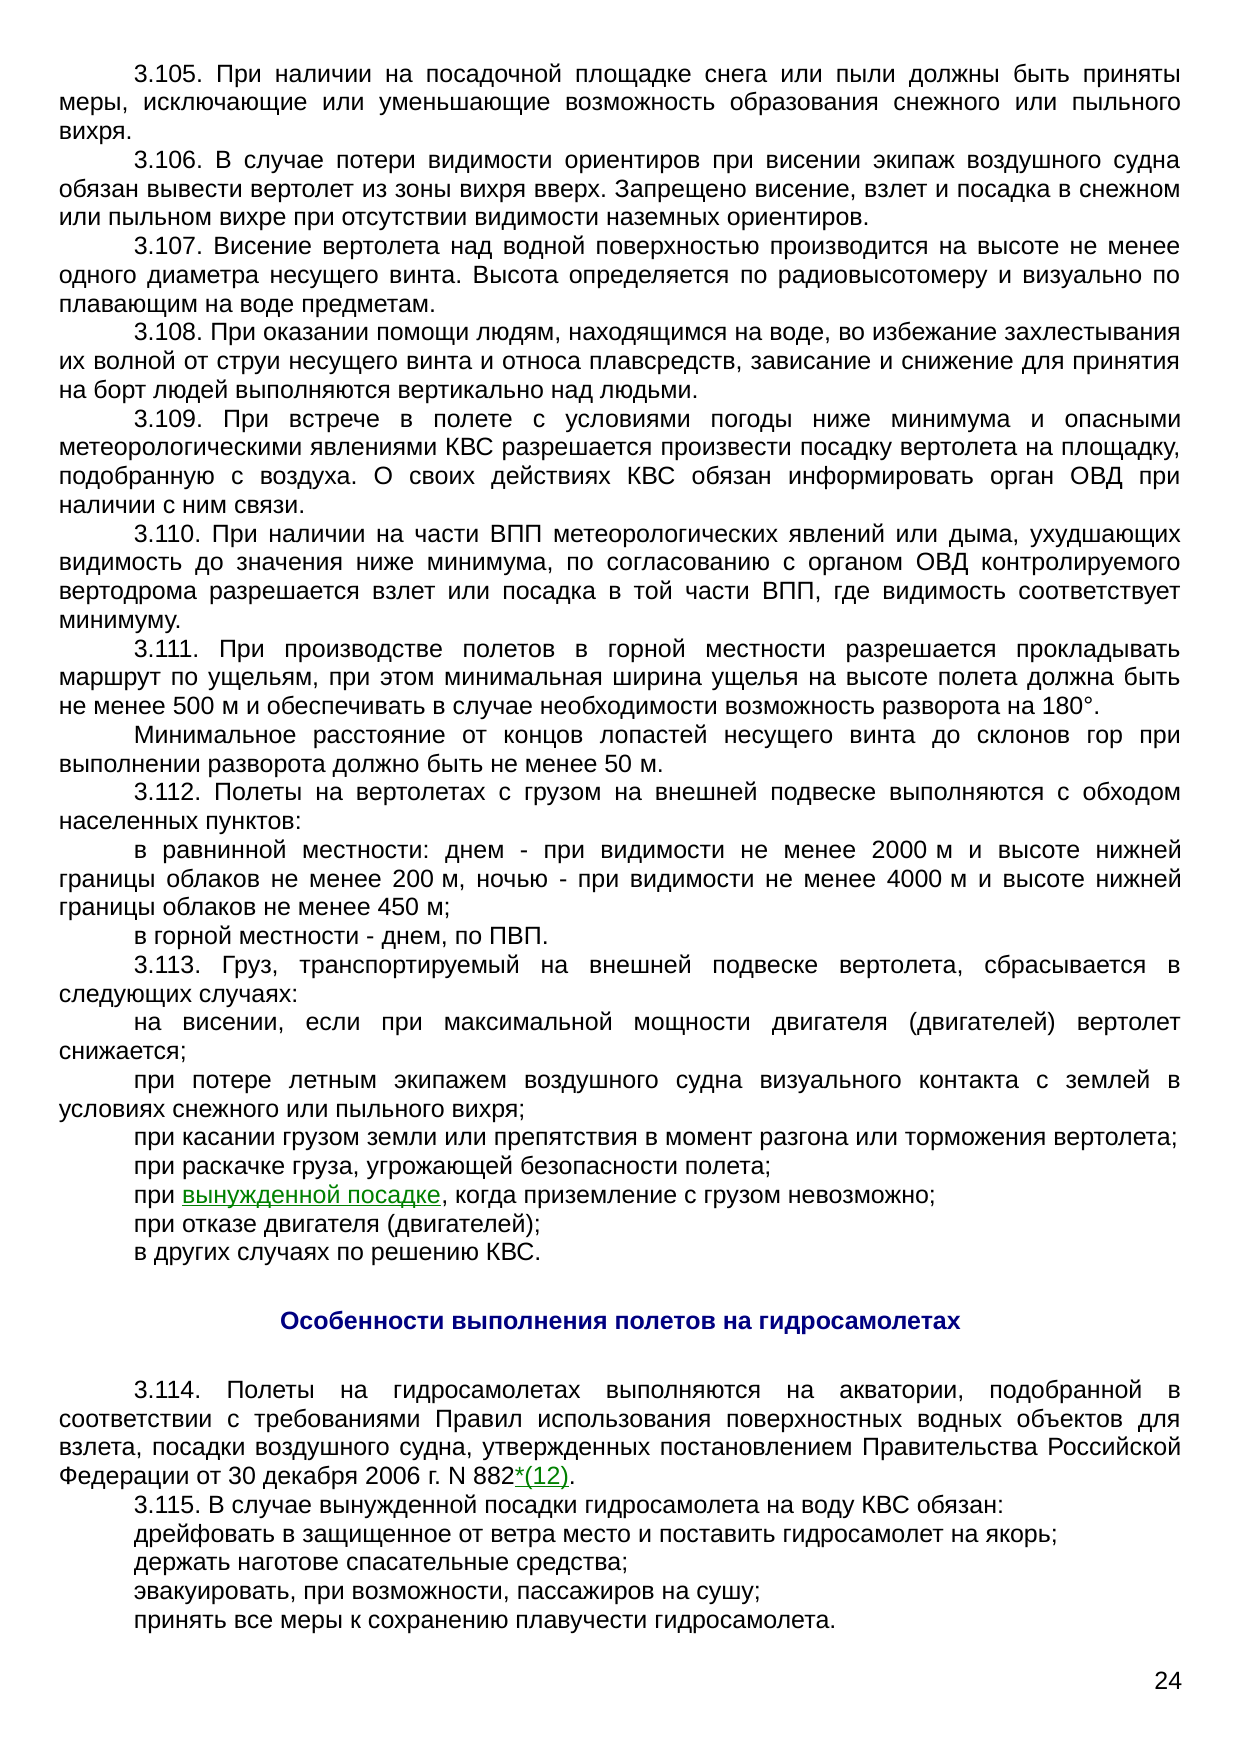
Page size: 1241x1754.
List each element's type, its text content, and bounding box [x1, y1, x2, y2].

text 3.107. Висение вертолета над водной поверхностью производится на высоте не менее одного диаметра несущего винта. Высота определяется по радиовысотомеру и визуально по плавающим на воде предметам. [58, 231, 1182, 317]
text Минимальное расстояние от концов лопастей несущего винта до склонов гор при выполнении разворота должно быть не менее 50 м. [58, 720, 1182, 777]
text 3.106. В случае потери видимости ориентиров при висении экипаж воздушного судна обязан вывести вертолет из зоны вихря вверх. Запрещено висение, взлет и посадка в снежном или пыльном вихре при отсутствии видимости наземных ориентиров. [58, 145, 1182, 231]
text дрейфовать в защищенное от ветра место и поставить гидросамолет на якорь; [58, 1518, 1182, 1547]
text 3.108. При оказании помощи людям, находящимся на воде, во избежание захлестывания их волной от струи несущего винта и относа плавсредств, зависание и снижение для принятия на борт людей выполняются вертикально над людьми. [58, 317, 1182, 403]
text принять все меры к сохранению плавучести гидросамолета. [58, 1605, 1182, 1633]
text 3.113. Груз, транспортируемый на внешней подвеске вертолета, сбрасывается в следующих случаях: [58, 950, 1182, 1007]
text 3.109. При встрече в полете с условиями погоды ниже минимума и опасными метеорологическими явлениями КВС разрешается произвести посадку вертолета на площадку, подобранную с воздуха. О своих действиях КВС обязан информировать орган ОВД при наличии с ним связи. [58, 403, 1182, 518]
text 3.115. В случае вынужденной посадки гидросамолета на воду КВС обязан: [58, 1490, 1182, 1518]
text 3.105. При наличии на посадочной площадке снега или пыли должны быть приняты меры, исключающие или уменьшающие возможность образования снежного или пыльного вихря. [58, 58, 1182, 145]
text в равнинной местности: днем - при видимости не менее 2000 м и высоте нижней границы облаков не менее 200 м, ночью - при видимости не менее 4000 м и высоте нижней границы облаков не менее 450 м; [58, 835, 1182, 921]
text 3.112. Полеты на вертолетах с грузом на внешней подвеске выполняются с обходом населенных пунктов: [58, 777, 1182, 835]
text 3.114. Полеты на гидросамолетах выполняются на акватории, подобранной в соответствии с требованиями Правил использования поверхностных водных объектов для взлета, посадки воздушного судна, утвержденных постановлением Правительства Российской Федерации от 30 декабря 2006 г. N 882*(12). [58, 1375, 1182, 1490]
text при отказе двигателя (двигателей); [58, 1208, 1182, 1237]
subtitle Особенности выполнения полетов на гидросамолетах [58, 1306, 1182, 1335]
text при касании грузом земли или препятствия в момент разгона или торможения вертолета; [58, 1122, 1182, 1151]
text 3.111. При производстве полетов в горной местности разрешается прокладывать маршрут по ущельям, при этом минимальная ширина ущелья на высоте полета должна быть не менее 500 м и обеспечивать в случае необходимости возможность разворота на 180°. [58, 633, 1182, 720]
text в горной местности - днем, по ПВП. [58, 921, 1182, 950]
text при потере летным экипажем воздушного судна визуального контакта с землей в условиях снежного или пыльного вихря; [58, 1065, 1182, 1122]
text эвакуировать, при возможности, пассажиров на сушу; [58, 1576, 1182, 1605]
text 3.110. При наличии на части ВПП метеорологических явлений или дыма, ухудшающих видимость до значения ниже минимума, по согласованию с органом ОВД контролируемого вертодрома разрешается взлет или посадка в той части ВПП, где видимость соответствует минимуму. [58, 518, 1182, 633]
text при раскачке груза, угрожающей безопасности полета; [58, 1151, 1182, 1180]
text держать наготове спасательные средства; [58, 1547, 1182, 1576]
text на висении, если при максимальной мощности двигателя (двигателей) вертолет снижается; [58, 1007, 1182, 1065]
text в других случаях по решению КВС. [58, 1237, 1182, 1266]
text при вынужденной посадке, когда приземление с грузом невозможно; [58, 1180, 1182, 1208]
